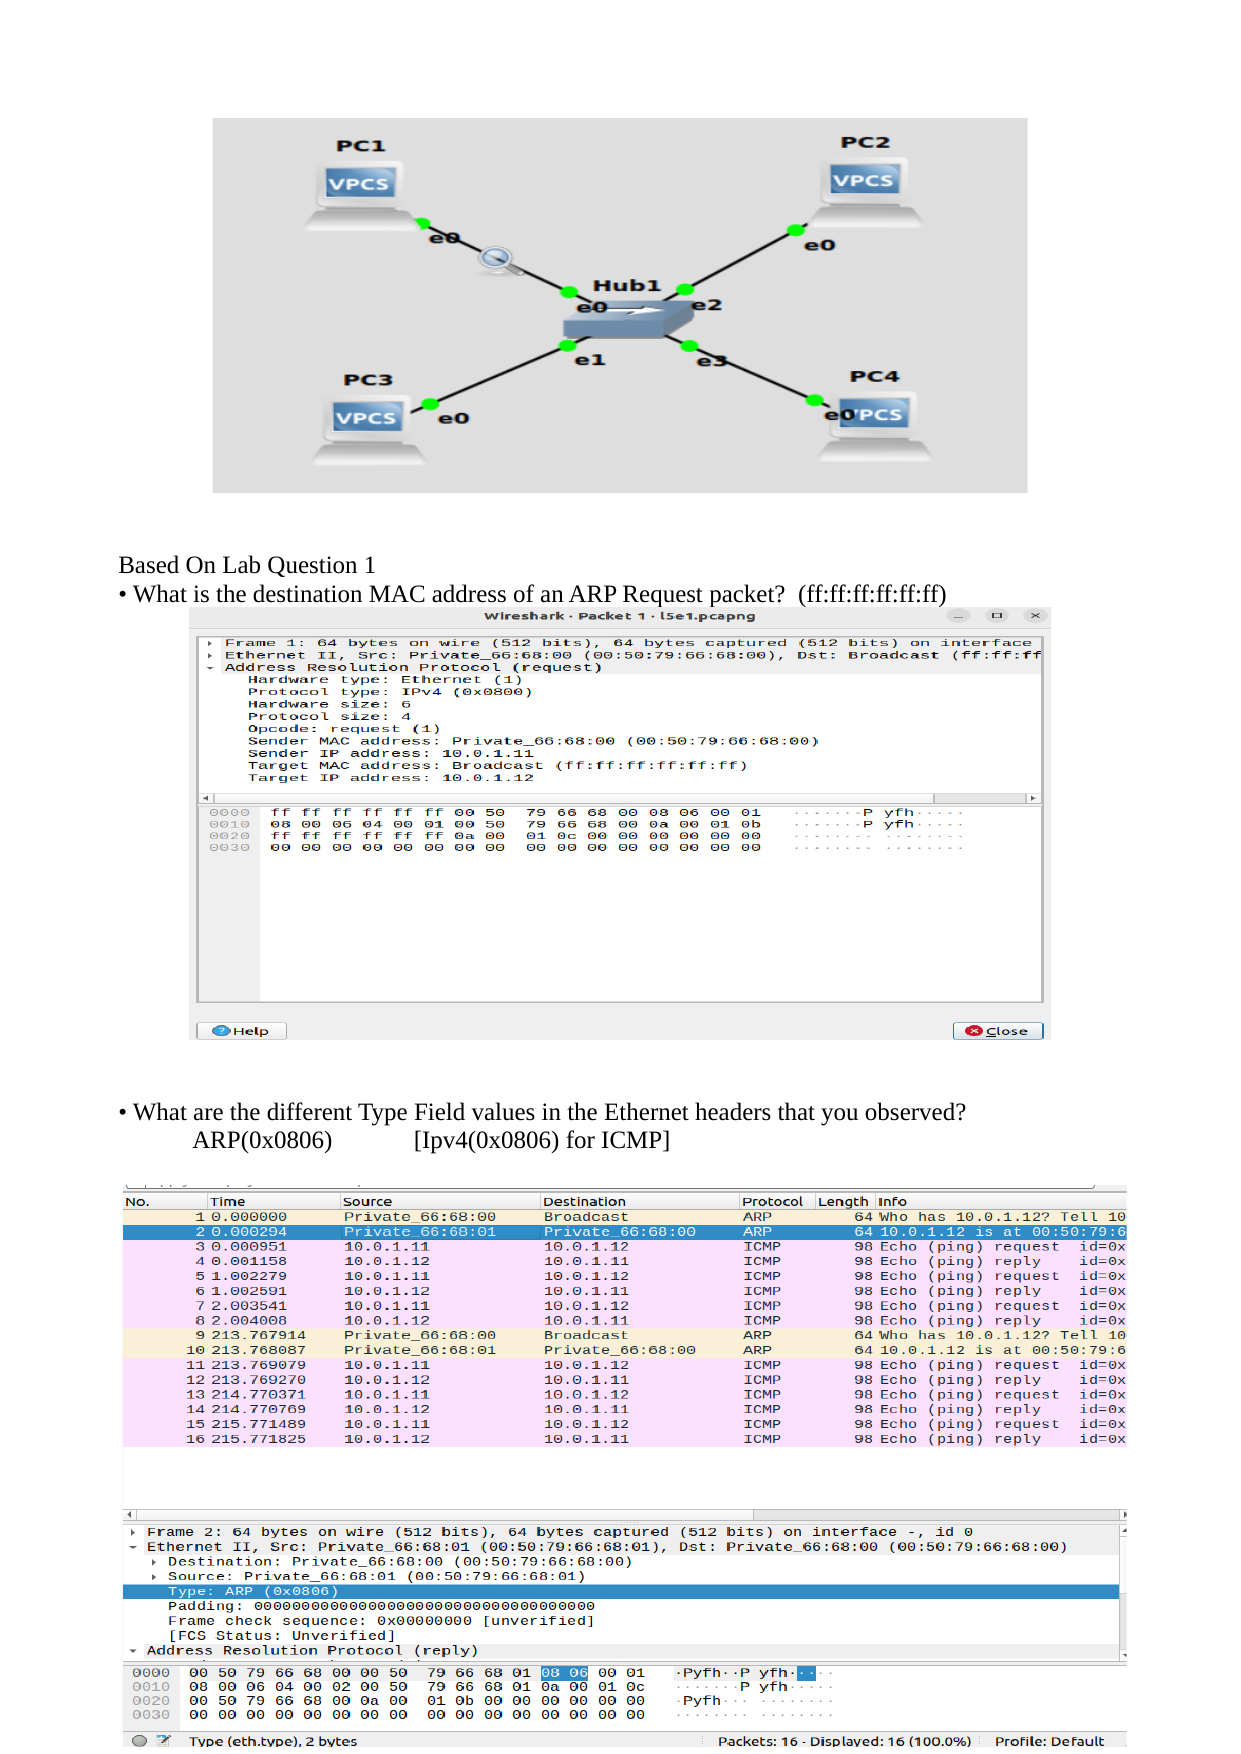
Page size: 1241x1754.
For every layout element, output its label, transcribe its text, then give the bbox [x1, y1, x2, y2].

text • What is the destination MAC address of an ARP Request packet? (ff:ff:ff:ff:ff:ff) [118, 579, 1122, 607]
picture [212, 118, 1028, 493]
text Based On Lab Question 1 [118, 550, 1122, 579]
picture [189, 607, 1052, 1040]
text • What are the different Type Field values in the Ethernet headers that you observed? ARP(0x0806) [Ipv4(0x0806) for ICMP] [118, 1097, 1122, 1154]
picture [122, 1185, 1127, 1747]
